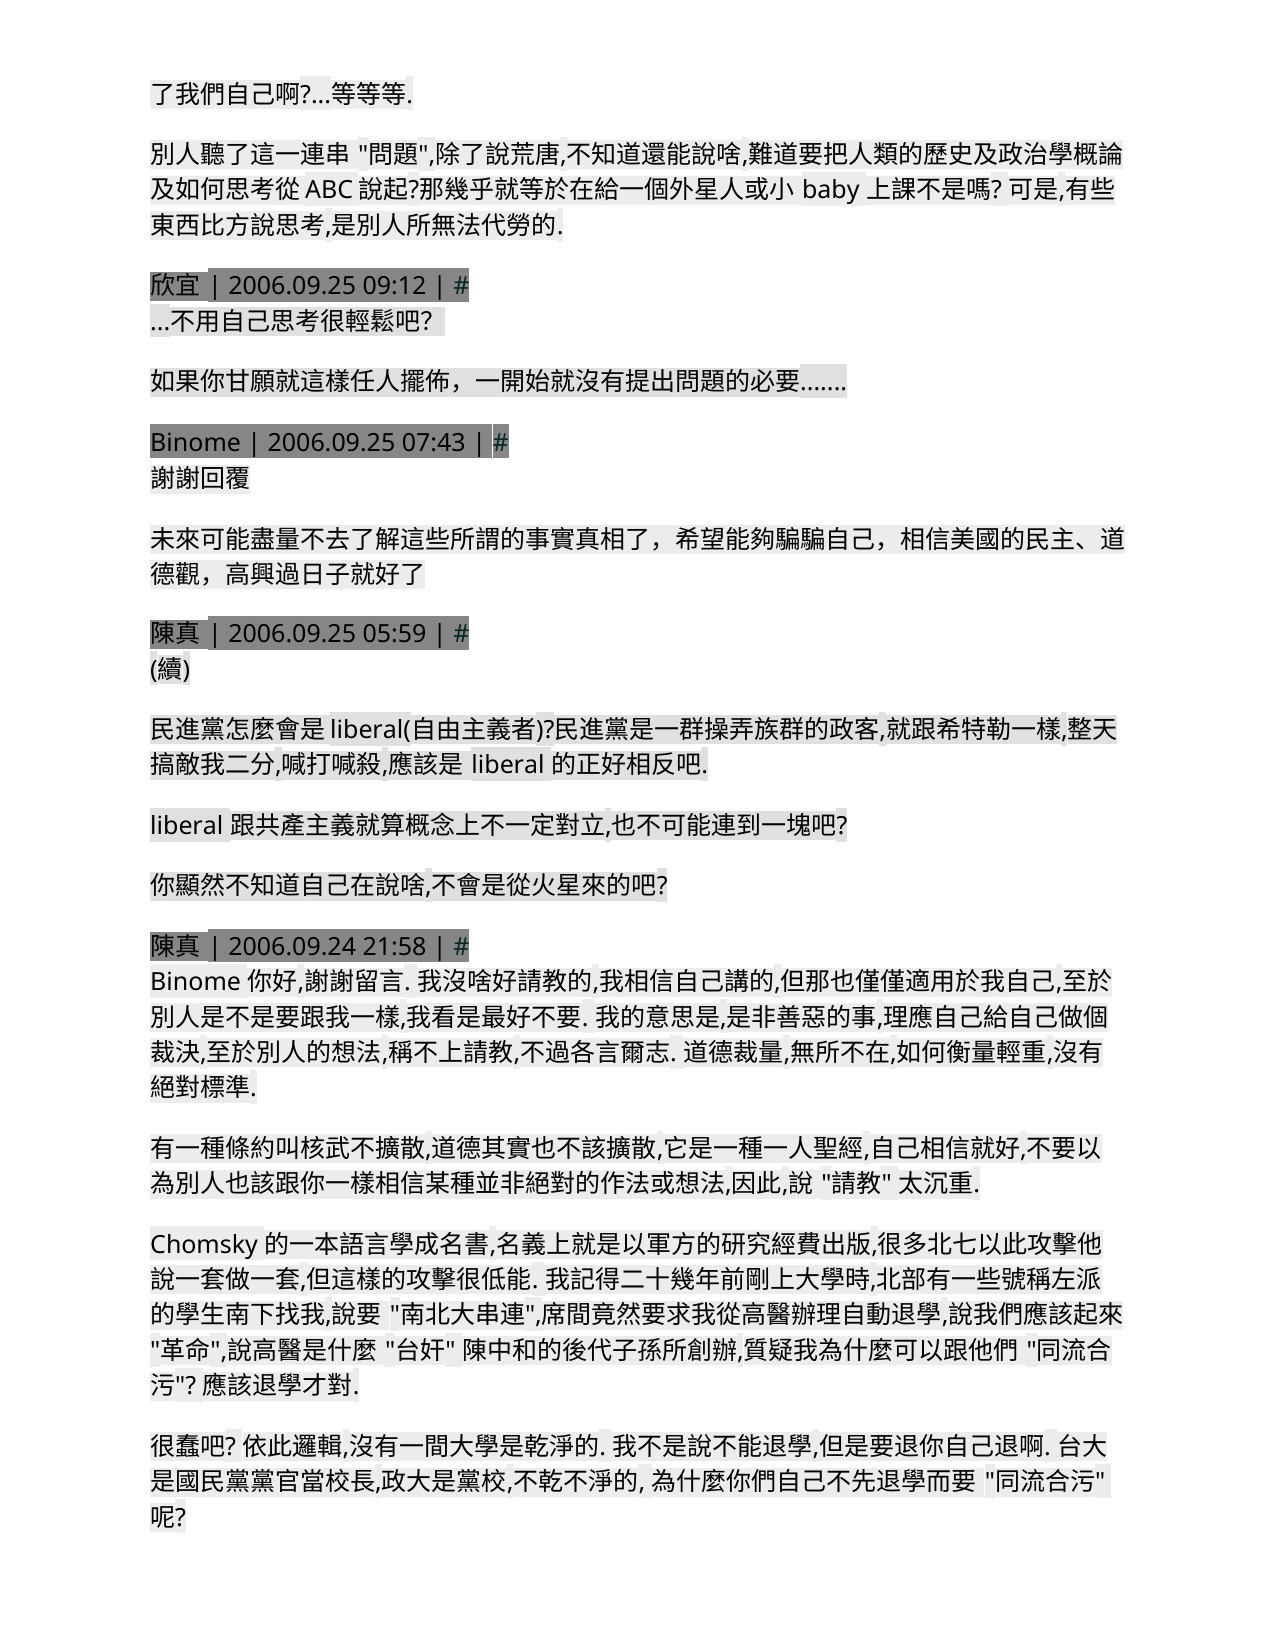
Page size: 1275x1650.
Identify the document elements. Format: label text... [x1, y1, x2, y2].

text 有一種條約叫核武不擴散,道德其實也不該擴散,它是一種一人聖經,自己相信就好,不要以為別人也該跟你一樣相信某種並非絕對的作法或想法,因此,說 "請教" 太沉重. [150, 1129, 1125, 1200]
text Binome 你好,謝謝留言. 我沒啥好請教的,我相信自己講的,但那也僅僅適用於我自己,至於別人是不是要跟我一樣,我看是最好不要. 我的意思是,是非善惡的事,理應自己給自己做個裁決,至於別人的想法,稱不上請教,不過各言爾志. 道德裁量,無所不在,如何衡量輕重,沒有絕對標準. [150, 962, 1125, 1104]
text 陳真 | 2006.09.25 05:59 | # [150, 614, 1125, 650]
text Binome | 2006.09.25 07:43 | # [150, 423, 1125, 458]
text 你顯然不知道自己在說啥,不會是從火星來的吧? [150, 867, 1125, 902]
text 很蠢吧? 依此邏輯,沒有一間大學是乾淨的. 我不是說不能退學,但是要退你自己退啊. 台大是國民黨黨官當校長,政大是黨校,不乾不淨的, 為什麼你們自己不先退學而要 "同流合污" 呢? [150, 1427, 1125, 1533]
text 如果你甘願就這樣任人擺佈，一開始就沒有提出問題的必要....... [150, 362, 1125, 398]
text Chomsky 的一本語言學成名書,名義上就是以軍方的研究經費出版,很多北七以此攻擊他說一套做一套,但這樣的攻擊很低能. 我記得二十幾年前剛上大學時,北部有一些號稱左派的學生南下找我,說要 "南北大串連",席間竟然要求我從高醫辦理自動退學,說我們應該起來 "革命",說高醫是什麼 "台奸" 陳中和的後代子孫所創辦,質疑我為什麼可以跟他們 "同流合污"? 應該退學才對. [150, 1225, 1125, 1402]
text 未來可能盡量不去了解這些所謂的事實真相了，希望能夠騙騙自己，相信美國的民主、道德觀，高興過日子就好了 [150, 519, 1125, 589]
text 陳真 | 2006.09.24 21:58 | # [150, 927, 1125, 962]
text 了我們自己啊?...等等等. [150, 75, 1125, 110]
text (續) [150, 650, 1125, 685]
text 民進黨怎麼會是liberal(自由主義者)?民進黨是一群操弄族群的政客,就跟希特勒一樣,整天搞敵我二分,喊打喊殺,應該是 liberal 的正好相反吧. [150, 710, 1125, 781]
text 別人聽了這一連串 "問題",除了說荒唐,不知道還能說啥,難道要把人類的歷史及政治學概論及如何思考從ABC說起?那幾乎就等於在給一個外星人或小 baby 上課不是嗎? 可是,有些東西比方說思考,是別人所無法代勞的. [150, 135, 1125, 242]
text 欣宜 | 2006.09.25 09:12 | # [150, 267, 1125, 302]
text 謝謝回覆 [150, 458, 1125, 494]
text liberal 跟共產主義就算概念上不一定對立,也不可能連到一塊吧? [150, 806, 1125, 842]
text ...不用自己思考很輕鬆吧？ [150, 302, 1125, 337]
